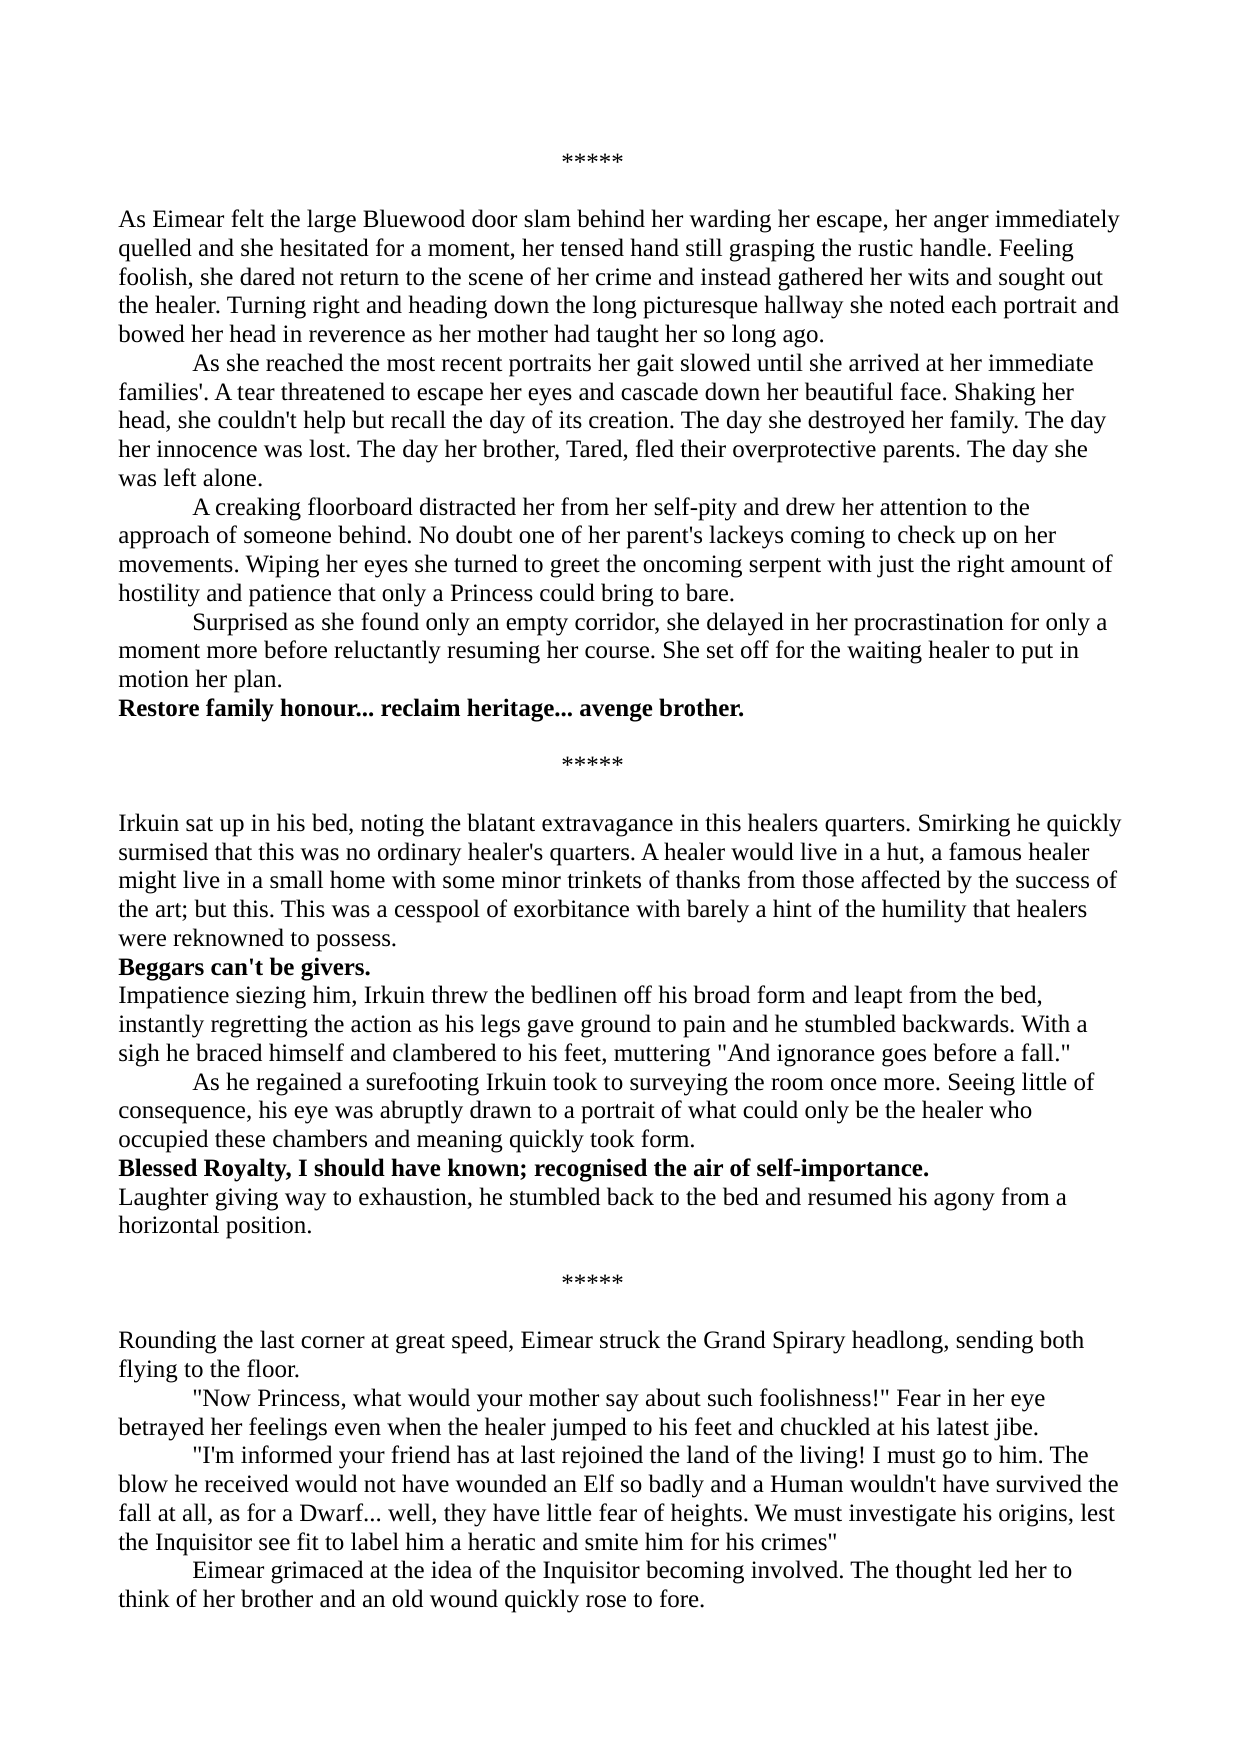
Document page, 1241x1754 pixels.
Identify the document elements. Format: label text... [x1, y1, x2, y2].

text "I'm informed your friend has at last rejoined the land of the living! I must go to him. The blow he received would not have wounded an Elf so badly and a Human wouldn't have survived the fall at all, as for a Dwarf... well, they have little fear of heights. We must investigate his origins, lest the Inquisitor see fit to label him a heratic and smite him for his crimes" [118, 1441, 1122, 1556]
text ***** [118, 1268, 1122, 1297]
text Beggars can't be givers. [118, 952, 1122, 981]
text Eimear grimaced at the idea of the Inquisitor becoming involved. The thought led her to think of her brother and an old wound quickly rose to fore. [118, 1556, 1122, 1613]
text ***** [118, 751, 1122, 779]
text Irkuin sat up in his bed, noting the blatant extravagance in this healers quarters. Smirking he quickly surmised that this was no ordinary healer's quarters. A healer would live in a hut, a famous healer might live in a small home with some minor trinkets of thanks from those affected by the success of the art; but this. This was a cesspool of exorbitance with barely a hint of the humility that healers were reknowned to possess. [118, 808, 1122, 952]
text A creaking floorboard distracted her from her self-pity and drew her attention to the approach of someone behind. No doubt one of her parent's lackeys coming to check up on her movements. Wiping her eyes she turned to greet the oncoming serpent with just the right amount of hostility and patience that only a Princess could bring to bare. [118, 492, 1122, 607]
text As he regained a surefooting Irkuin took to surveying the room once more. Seeing little of consequence, his eye was abruptly drawn to a portrait of what could only be the healer who occupied these chambers and meaning quickly took form. [118, 1067, 1122, 1153]
text Restore family honour... reclaim heritage... avenge brother. [118, 693, 1122, 722]
text Rounding the last corner at great speed, Eimear struck the Grand Spirary headlong, sending both flying to the floor. [118, 1326, 1122, 1383]
text Surprised as she found only an empty corridor, she delayed in her procrastination for only a moment more before reluctantly resuming her course. She set off for the waiting healer to put in motion her plan. [118, 607, 1122, 693]
text ***** [118, 147, 1122, 176]
text As she reached the most recent portraits her gait slowed until she arrived at her immediate families'. A tear threatened to escape her eyes and cascade down her beautiful face. Shaking her head, she couldn't help but recall the day of its creation. The day she destroyed her family. The day her innocence was lost. The day her brother, Tared, fled their overprotective parents. The day she was left alone. [118, 348, 1122, 492]
text Impatience siezing him, Irkuin threw the bedlinen off his broad form and leapt from the bed, instantly regretting the action as his legs gave ground to pain and he stumbled backwards. With a sigh he braced himself and clambered to his feet, muttering "And ignorance goes before a fall." [118, 981, 1122, 1067]
text Laughter giving way to exhaustion, he stumbled back to the bed and resumed his agony from a horizontal position. [118, 1182, 1122, 1239]
text "Now Princess, what would your mother say about such foolishness!" Fear in her eye betrayed her feelings even when the healer jumped to his feet and chuckled at his latest jibe. [118, 1383, 1122, 1441]
text Blessed Royalty, I should have known; recognised the air of self-importance. [118, 1153, 1122, 1182]
text As Eimear felt the large Bluewood door slam behind her warding her escape, her anger immediately quelled and she hesitated for a moment, her tensed hand still grasping the rustic handle. Feeling foolish, she dared not return to the scene of her crime and instead gathered her wits and sought out the healer. Turning right and heading down the long picturesque hallway she noted each portrait and bowed her head in reverence as her mother had taught her so long ago. [118, 204, 1122, 348]
